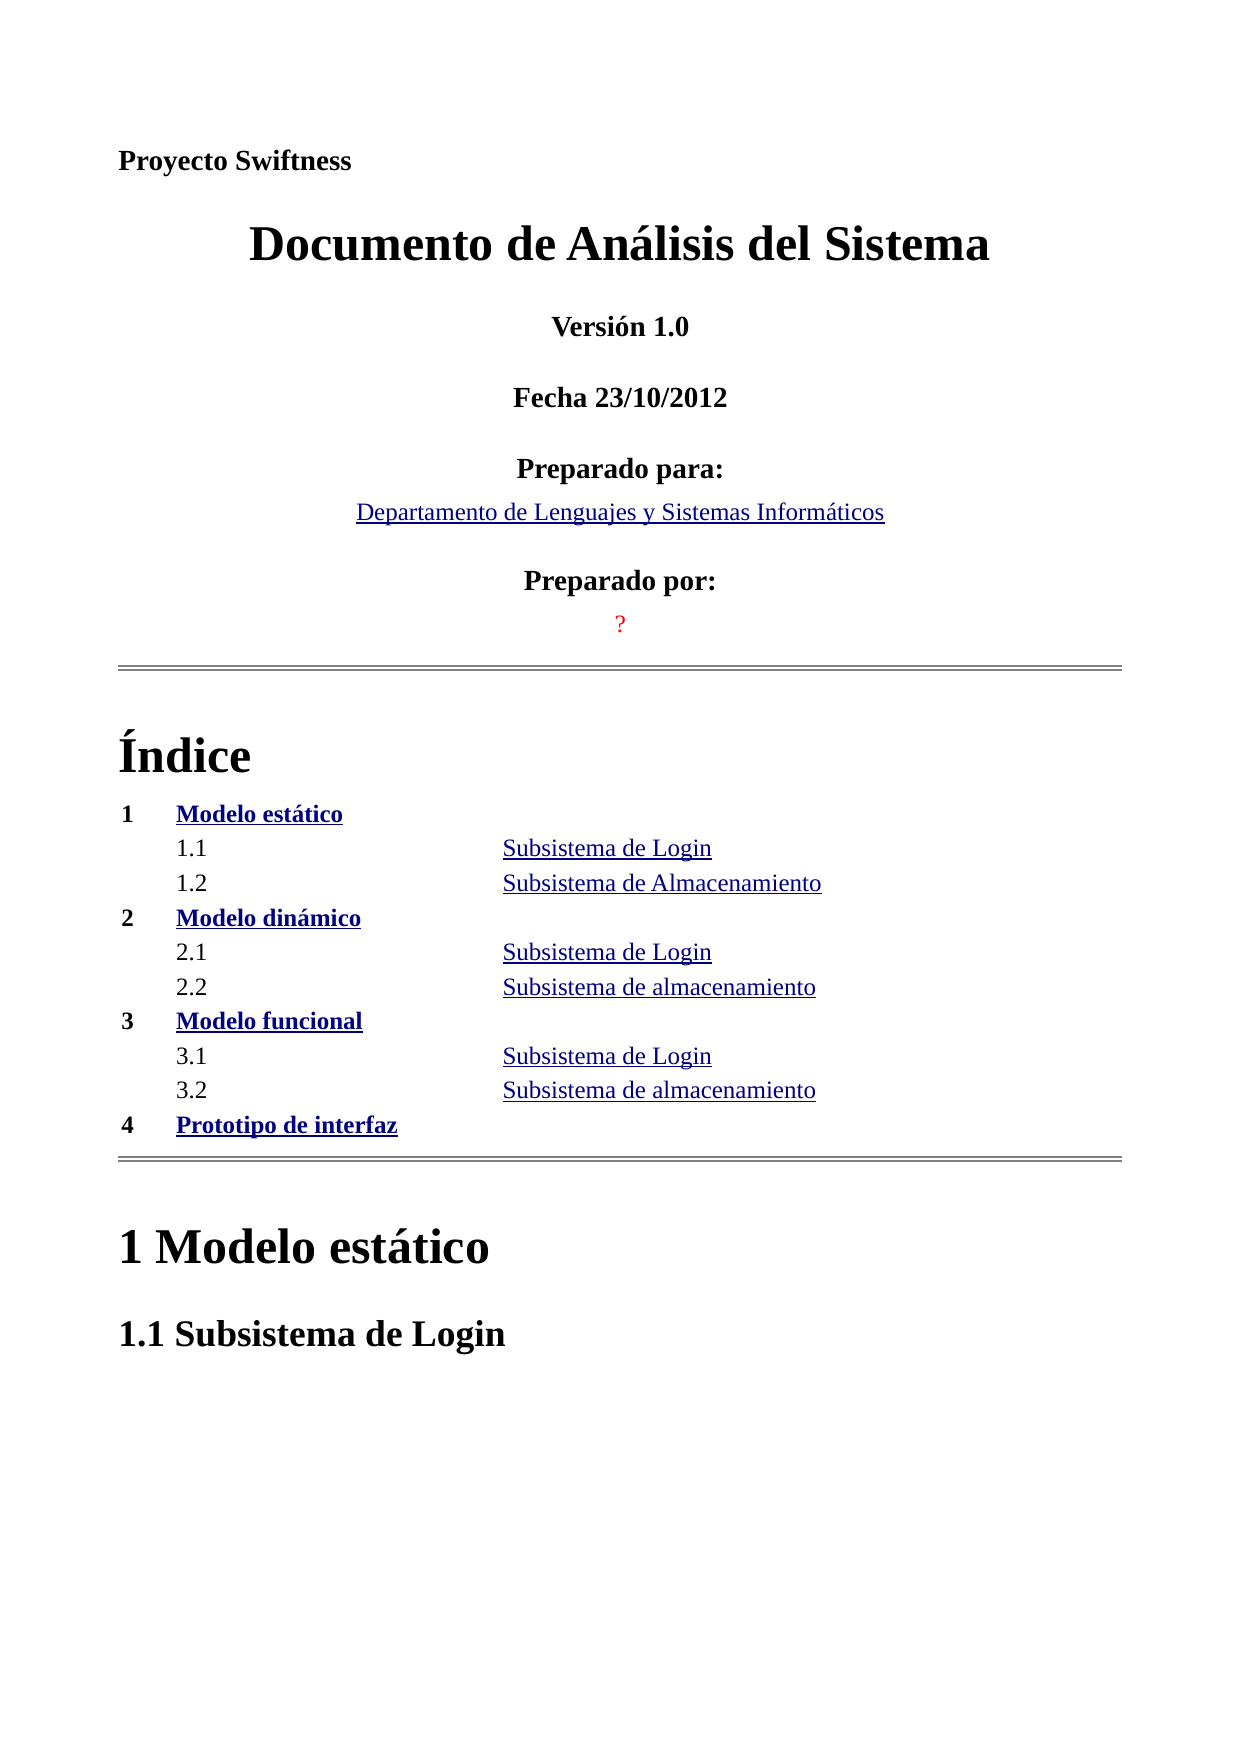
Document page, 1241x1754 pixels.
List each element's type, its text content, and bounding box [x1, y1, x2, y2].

table_cell 2.1 [173, 934, 499, 969]
table_cell [118, 831, 173, 865]
table_cell [118, 1073, 173, 1107]
table_header 1 [118, 796, 173, 831]
table_cell Prototipo de interfaz [173, 1107, 1122, 1142]
subtitle Preparado para: [118, 451, 1122, 485]
table_cell Subsistema de Almacenamiento [499, 865, 1122, 900]
subtitle Proyecto Swiftness [118, 143, 1122, 177]
table_cell Subsistema de Login [499, 1038, 1122, 1073]
table_cell 3 [118, 1004, 173, 1038]
subtitle 1 Modelo estático [118, 1217, 1122, 1274]
table_cell 3.2 [173, 1073, 499, 1107]
table_cell Subsistema de almacenamiento [499, 969, 1122, 1003]
table_cell Modelo dinámico [173, 900, 1122, 934]
table_cell Subsistema de Login [499, 831, 1122, 865]
subtitle 1.1 Subsistema de Login [118, 1312, 1122, 1355]
table_cell [118, 969, 173, 1003]
subtitle Índice [118, 726, 1122, 783]
table_cell Subsistema de almacenamiento [499, 1073, 1122, 1107]
table_cell [118, 934, 173, 969]
table_cell 4 [118, 1107, 173, 1142]
subtitle Versión 1.0 [118, 309, 1122, 343]
text ? [118, 609, 1122, 638]
subtitle Preparado por: [118, 563, 1122, 597]
table_header Modelo estático [173, 796, 1122, 831]
subtitle Fecha 23/10/2012 [118, 380, 1122, 414]
table_cell 2.2 [173, 969, 499, 1003]
table_cell 3.1 [173, 1038, 499, 1073]
table_cell Modelo funcional [173, 1004, 1122, 1038]
table_cell [118, 1038, 173, 1073]
text Departamento de Lenguajes y Sistemas Informáticos [118, 497, 1122, 526]
table_cell 2 [118, 900, 173, 934]
table_cell 1.2 [173, 865, 499, 900]
table_cell 1.1 [173, 831, 499, 865]
subtitle Documento de Análisis del Sistema [118, 214, 1122, 272]
table_cell Subsistema de Login [499, 934, 1122, 969]
table_cell [118, 865, 173, 900]
